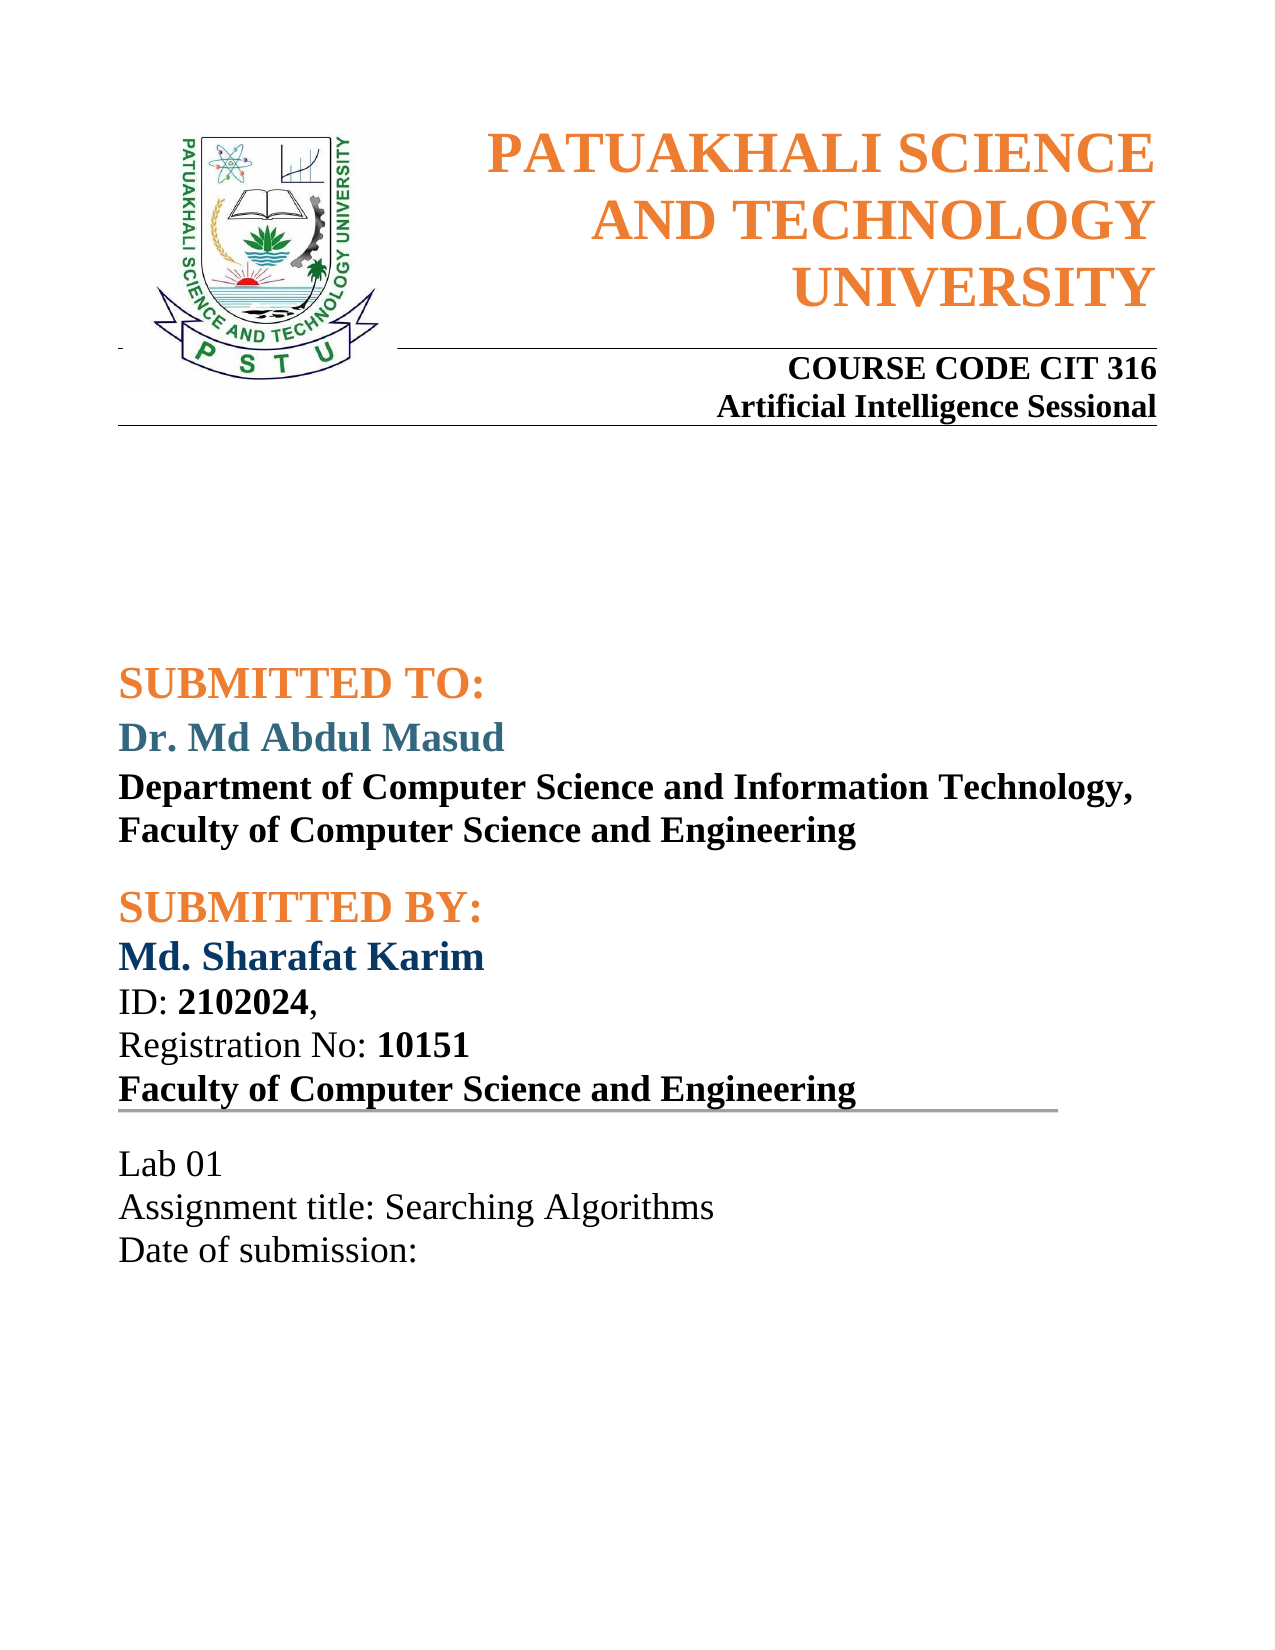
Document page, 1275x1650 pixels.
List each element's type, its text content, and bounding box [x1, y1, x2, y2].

text Faculty of Computer Science and Engineering [118, 1066, 1157, 1109]
text SUBMITTED TO: [118, 655, 1157, 708]
picture [122, 120, 398, 395]
text Registration No: 10151 [118, 1023, 1157, 1066]
text Md. Sharafat Karim [118, 932, 1157, 980]
text SUBMITTED BY: [118, 879, 1157, 932]
text Date of submission: [118, 1227, 1157, 1271]
text Assignment title: Searching Algorithms [118, 1184, 1157, 1227]
text ID: 2102024, [118, 980, 1157, 1023]
subtitle Dr. Md Abdul Masud [118, 712, 1157, 760]
text COURSE CODE CIT 316 [398, 349, 1157, 386]
text Faculty of Computer Science and Engineering [118, 807, 1157, 850]
subtitle Department of Computer Science and Information Technology, [118, 764, 1157, 807]
text Lab 01 [118, 1141, 1157, 1184]
text Artificial Intelligence Sessional [118, 386, 1157, 425]
text PATUAKHALI SCIENCE AND TECHNOLOGY UNIVERSITY [118, 118, 1157, 319]
